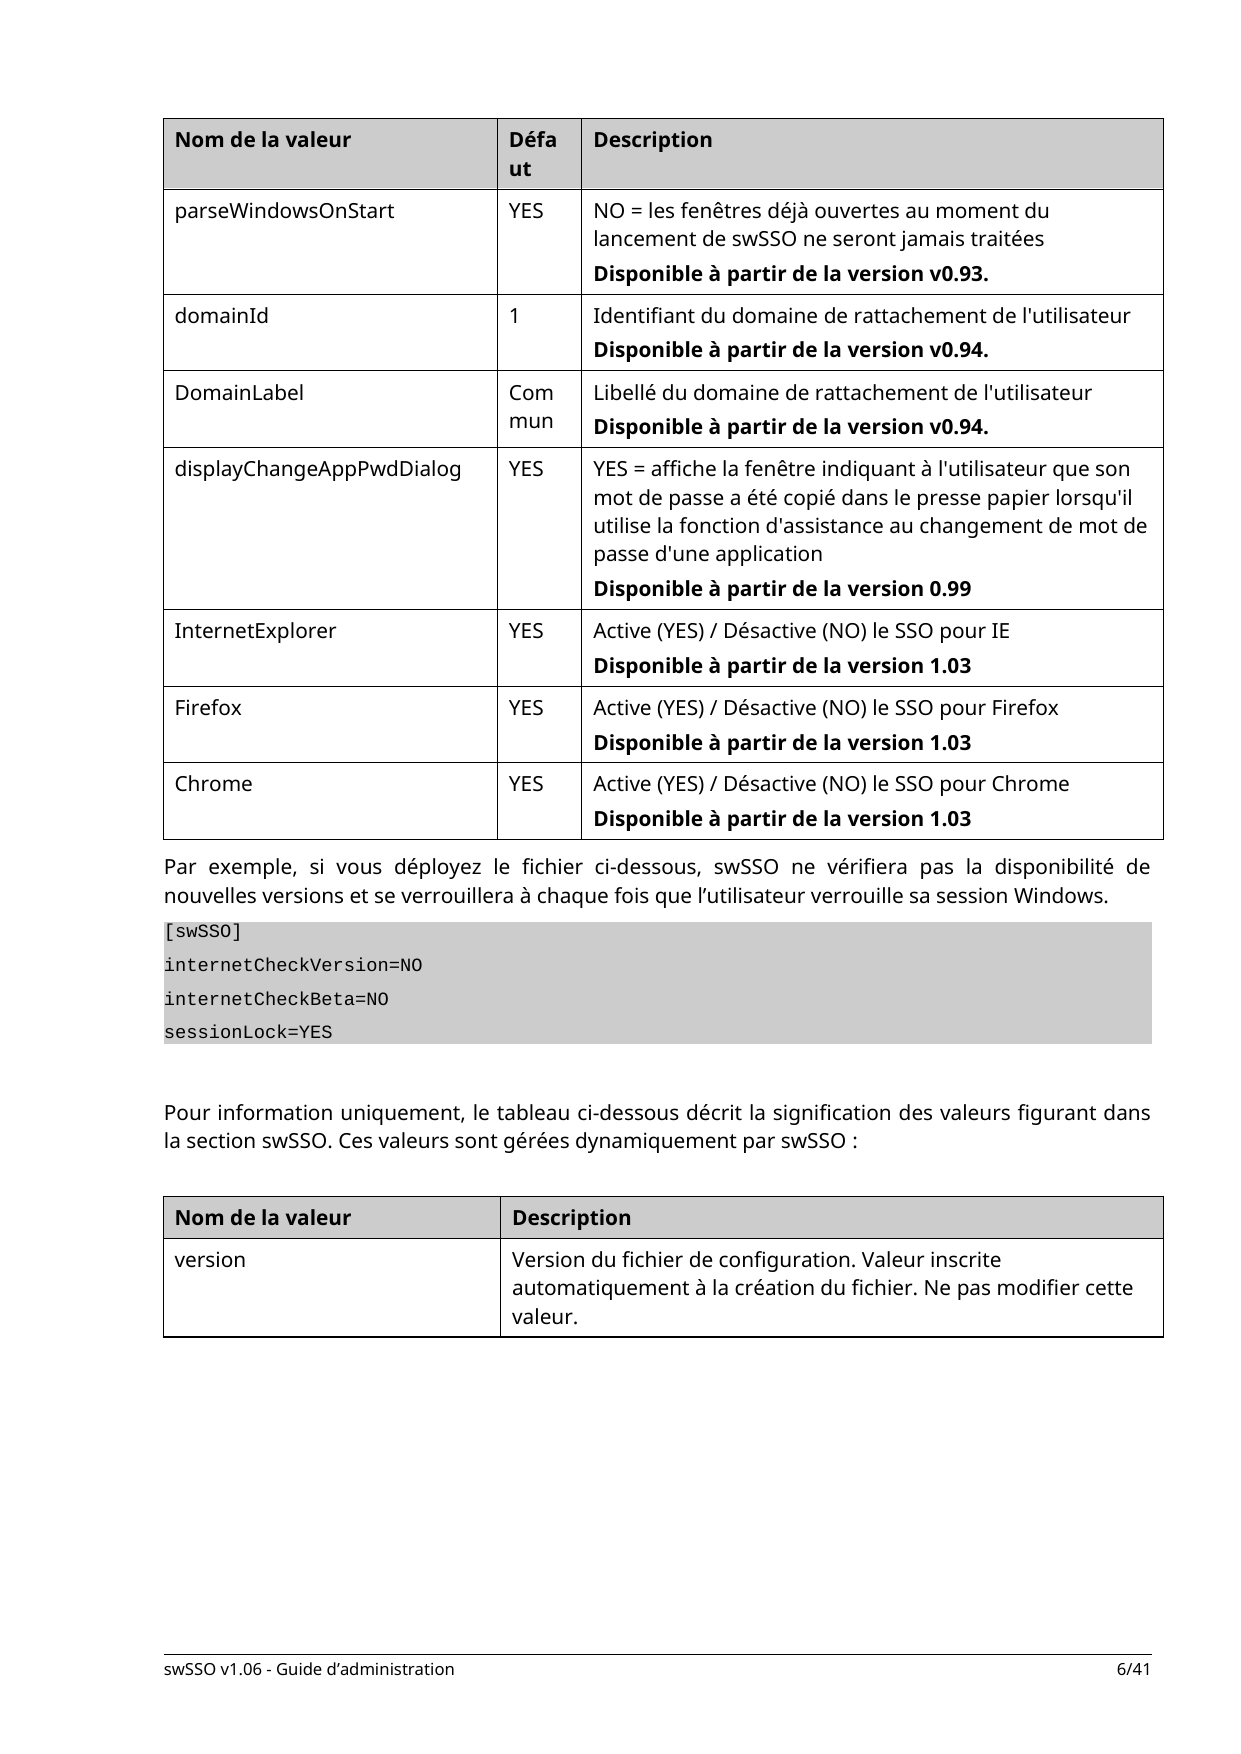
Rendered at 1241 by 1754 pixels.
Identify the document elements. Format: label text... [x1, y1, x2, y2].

table_header Description [582, 119, 1163, 188]
text internetCheckBeta=NO [164, 989, 1152, 1011]
table_header Nom de la valeur [164, 119, 497, 188]
table_cell DomainLabel [164, 371, 497, 447]
table_cell Active (YES) / Désactive (NO) le SSO pour IE Disponible à partir de la version 1.03 [582, 610, 1163, 686]
table_cell Version du fichier de configuration. Valeur inscrite automatiquement à la création du fichier. Ne pas modifier cette valeur. [501, 1239, 1163, 1336]
table_cell Active (YES) / Désactive (NO) le SSO pour Chrome Disponible à partir de la version 1.03 [582, 763, 1163, 839]
table_header Nom de la valeur [164, 1197, 500, 1238]
table_cell Active (YES) / Désactive (NO) le SSO pour Firefox Disponible à partir de la version 1.03 [582, 687, 1163, 762]
table_cell 1 [498, 295, 581, 370]
table_cell domainId [164, 295, 497, 370]
table_cell YES [498, 610, 581, 686]
table_cell NO = les fenêtres déjà ouvertes au moment du lancement de swSSO ne seront jamais traitées Disponible à partir de la version v0.93. [582, 190, 1163, 294]
table_cell Identifiant du domaine de rattachement de l'utilisateur Disponible à partir de la version v0.94. [582, 295, 1163, 370]
table_cell YES = affiche la fenêtre indiquant à l'utilisateur que son mot de passe a été copié dans le presse papier lorsqu'il utilise la fonction d'assistance au changement de mot de passe d'une application Disponible à partir de la version 0.99 [582, 448, 1163, 609]
text internetCheckVersion=NO [164, 956, 1152, 977]
table_cell Firefox [164, 687, 497, 762]
table_cell parseWindowsOnStart [164, 190, 497, 294]
table_cell YES [498, 190, 581, 294]
table_cell YES [498, 687, 581, 762]
table_cell InternetExplorer [164, 610, 497, 686]
table_cell Libellé du domaine de rattachement de l'utilisateur Disponible à partir de la version v0.94. [582, 371, 1163, 447]
table_cell displayChangeAppPwdDialog [164, 448, 497, 609]
table_cell YES [498, 448, 581, 609]
text Pour information uniquement, le tableau ci-dessous décrit la signification des valeurs figurant dans la section swSSO. Ces valeurs sont gérées dynamiquement par swSSO : [164, 1098, 1152, 1155]
text Par exemple, si vous déployez le fichier ci-dessous, swSSO ne vérifiera pas la disponibilité de nouvelles versions et se verrouillera à chaque fois que l’utilisateur verrouille sa session Windows. [164, 852, 1152, 909]
table_cell Chrome [164, 763, 497, 839]
table_cell Commun [498, 371, 581, 447]
text sessionLock=YES [164, 1023, 1152, 1044]
table_header Défaut [498, 119, 581, 188]
text [swSSO] [164, 922, 1152, 943]
table_cell version [164, 1239, 500, 1336]
table_cell YES [498, 763, 581, 839]
table_header Description [501, 1197, 1163, 1238]
